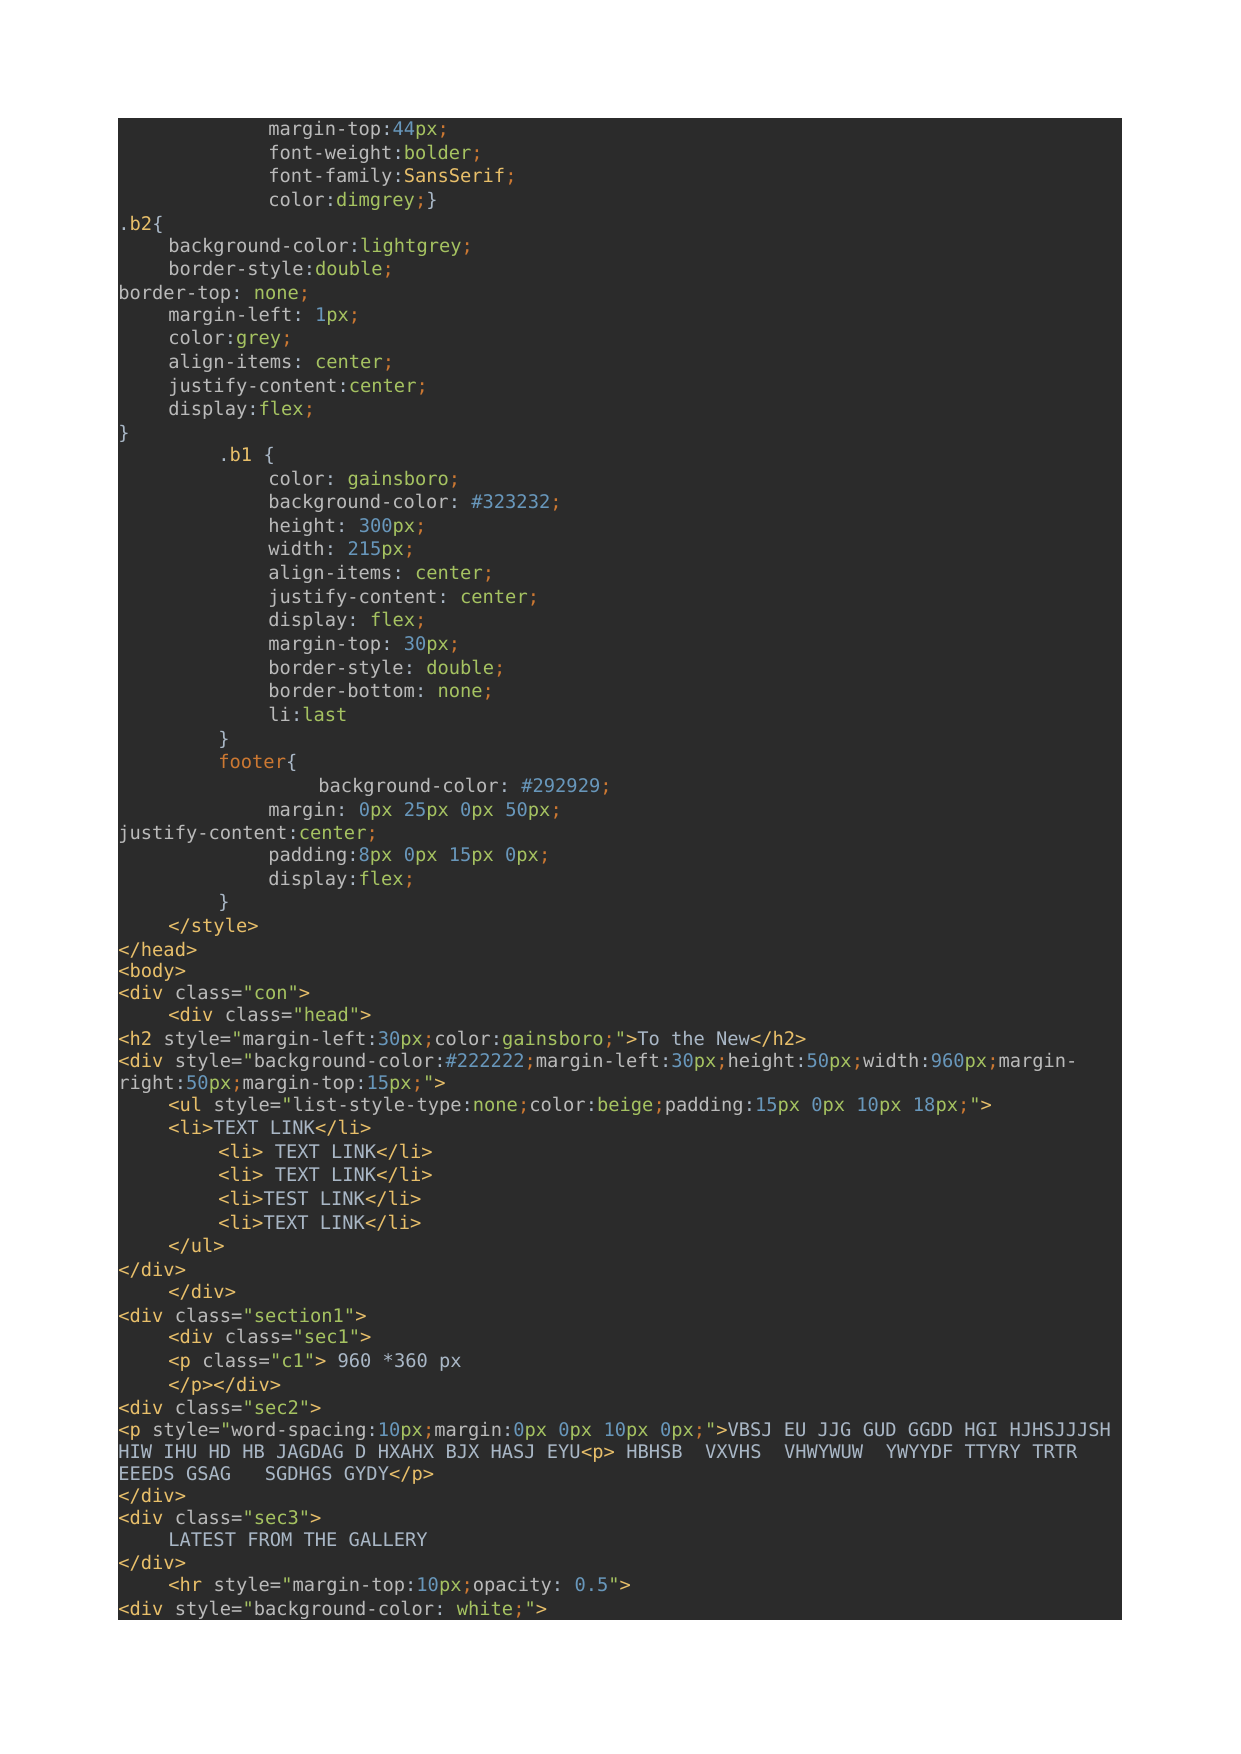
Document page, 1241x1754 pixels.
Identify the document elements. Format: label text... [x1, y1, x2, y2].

text justify-content:center; [118, 822, 1122, 844]
text margin: 0px 25px 0px 50px; [118, 798, 1122, 822]
text <li>TEXT LINK</li> [118, 1117, 1122, 1141]
text <body> [118, 961, 1122, 982]
text <p class="c1"> 960 *360 px [118, 1350, 1122, 1374]
text </div> [118, 1485, 1122, 1507]
text <div class="section1"> [118, 1304, 1122, 1326]
text } [118, 422, 1122, 444]
text background-color:lightgrey; [118, 234, 1122, 258]
text </div> [118, 1281, 1122, 1304]
text } [118, 728, 1122, 751]
text <div style="background-color:#222222;margin-left:30px;height:50px;width:960px;margin-right:50px;margin-top:15px;"> [118, 1050, 1122, 1093]
text <hr style="margin-top:10px;opacity: 0.5"> [118, 1574, 1122, 1598]
text justify-content:center; [118, 375, 1122, 398]
text </div> [118, 1259, 1122, 1281]
text .b1 { [118, 444, 1122, 467]
text <div class="sec2"> [118, 1397, 1122, 1419]
text color:dimgrey;} [118, 189, 1122, 213]
text color: gainsboro; [118, 467, 1122, 491]
text <div class="sec3"> [118, 1507, 1122, 1529]
text display:flex; [118, 398, 1122, 422]
text font-family:SansSerif; [118, 165, 1122, 189]
text li:last [118, 704, 1122, 728]
text <p style="word-spacing:10px;margin:0px 0px 10px 0px;">VBSJ EU JJG GUD GGDD HGI HJHSJJJSH HIW IHU HD HB JAGDAG D HXAHX BJX HASJ EYU<p> HBHSB VXVHS VHWYWUW YWYYDF TTYRY TRTR EEEDS GSAG SGDHGS GYDY</p> [118, 1419, 1122, 1485]
text </ul> [118, 1235, 1122, 1259]
text align-items: center; [118, 351, 1122, 375]
text justify-content: center; [118, 586, 1122, 609]
text <ul style="list-style-type:none;color:beige;padding:15px 0px 10px 18px;"> [118, 1093, 1122, 1117]
text border-top: none; [118, 282, 1122, 304]
text align-items: center; [118, 562, 1122, 586]
text <li>TEXT LINK</li> [118, 1212, 1122, 1235]
text footer{ [118, 751, 1122, 775]
text display:flex; [118, 868, 1122, 891]
text LATEST FROM THE GALLERY [118, 1529, 1122, 1552]
text </style> [118, 915, 1122, 939]
text <div class="sec1"> [118, 1326, 1122, 1350]
text font-weight:bolder; [118, 142, 1122, 165]
text border-style: double; [118, 657, 1122, 680]
text margin-top: 30px; [118, 633, 1122, 657]
text </p></div> [118, 1374, 1122, 1397]
text border-style:double; [118, 258, 1122, 282]
text padding:8px 0px 15px 0px; [118, 844, 1122, 868]
text height: 300px; [118, 515, 1122, 538]
text .b2{ [118, 213, 1122, 234]
text <li> TEXT LINK</li> [118, 1141, 1122, 1164]
text color:grey; [118, 327, 1122, 351]
text <div style="background-color: white;"> [118, 1598, 1122, 1620]
text width: 215px; [118, 538, 1122, 562]
text </head> [118, 939, 1122, 961]
text <h2 style="margin-left:30px;color:gainsboro;">To the New</h2> [118, 1028, 1122, 1050]
text <div class="con"> [118, 982, 1122, 1004]
text <div class="head"> [118, 1004, 1122, 1028]
text <li> TEXT LINK</li> [118, 1164, 1122, 1188]
text margin-left: 1px; [118, 304, 1122, 327]
text margin-top:44px; [118, 118, 1122, 142]
text <li>TEST LINK</li> [118, 1188, 1122, 1212]
text border-bottom: none; [118, 680, 1122, 704]
text background-color: #292929; [118, 775, 1122, 798]
text </div> [118, 1552, 1122, 1574]
text display: flex; [118, 609, 1122, 633]
text } [118, 891, 1122, 915]
text background-color: #323232; [118, 491, 1122, 515]
